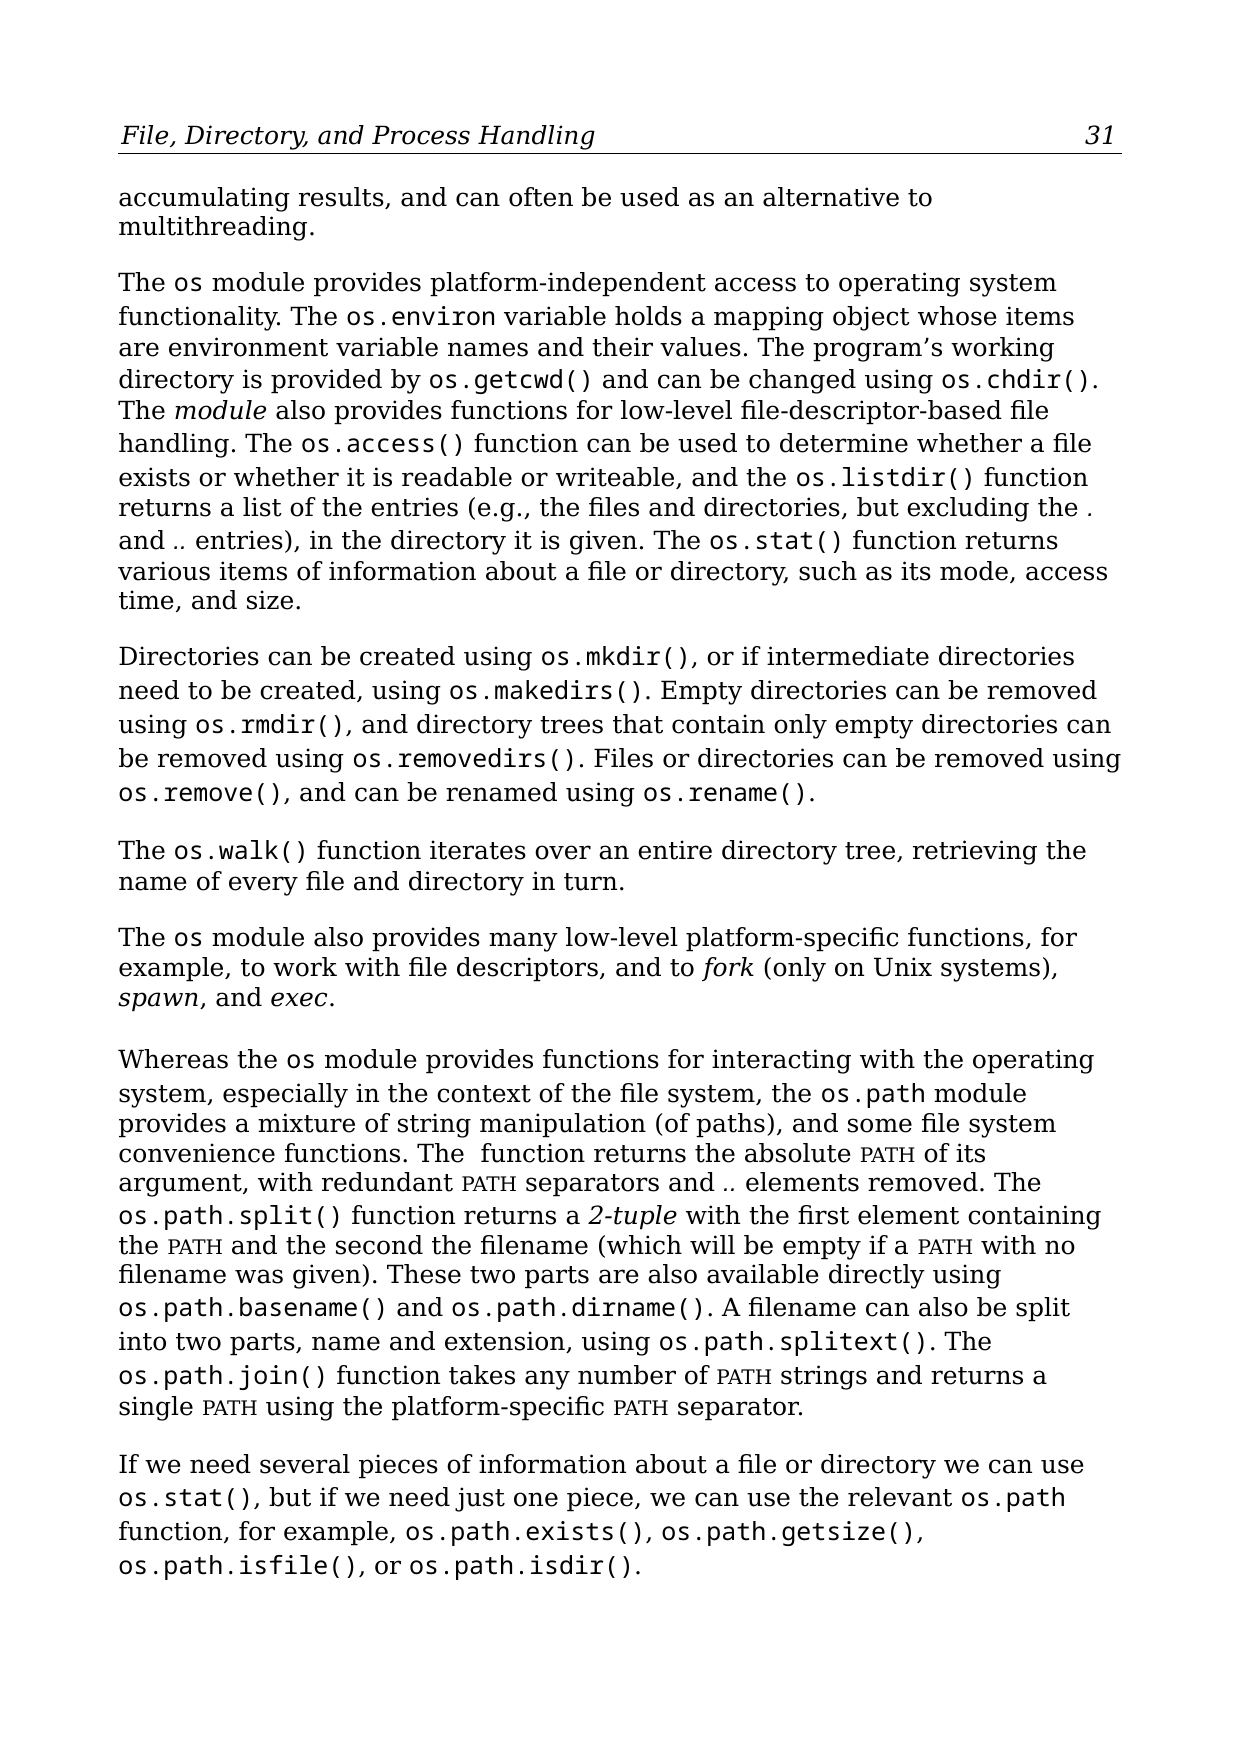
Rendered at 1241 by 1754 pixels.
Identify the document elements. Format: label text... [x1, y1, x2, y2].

text The os.walk() function iterates over an entire directory tree, retrieving the name of every file and directory in turn. [118, 833, 1122, 896]
text Whereas the os module provides functions for interacting with the operating system, especially in the context of the file system, the os.path module provides a mixture of string manipulation (of paths), and some file system convenience functions. The function returns the absolute path of its argument, with redundant path separators and .. elements removed. The os.path.split() function returns a 2-tuple with the first element containing the path and the second the filename (which will be empty if a path with no filename was given). These two parts are also available directly using os.path.basename() and os.path.dirname(). A filename can also be split into two parts, name and extension, using os.path.splitext(). The os.path.join() function takes any number of path strings and returns a single path using the platform-specific path separator. [118, 1041, 1122, 1421]
text If we need several pieces of information about a file or directory we can use os.stat(), but if we need just one piece, we can use the relevant os.path function, for example, os.path.exists(), os.path.getsize(), os.path.isfile(), or os.path.isdir(). [118, 1451, 1122, 1582]
text The os module also provides many low-level platform-specific functions, for example, to work with file descriptors, and to fork (only on Unix systems), spawn, and exec. [118, 919, 1122, 1012]
text accumulating results, and can often be used as an alternative to multithreading. [118, 183, 1122, 241]
text Directories can be created using os.mkdir(), or if intermediate directories need to be created, using os.makedirs(). Empty directories can be removed using os.rmdir(), and directory trees that contain only empty directories can be removed using os.removedirs(). Files or directories can be removed using os.remove(), and can be renamed using os.rename(). [118, 639, 1122, 809]
text The os module provides platform-independent access to operating system functionality. The os.environ variable holds a mapping object whose items are environment variable names and their values. The program’s working directory is provided by os.getcwd() and can be changed using os.chdir(). The module also provides functions for low-level file-descriptor-based file handling. The os.access() function can be used to determine whether a file exists or whether it is readable or writeable, and the os.listdir() function returns a list of the entries (e.g., the files and directories, but excluding the . and .. entries), in the directory it is given. The os.stat() function returns various items of information about a file or directory, such as its mode, access time, and size. [118, 265, 1122, 615]
